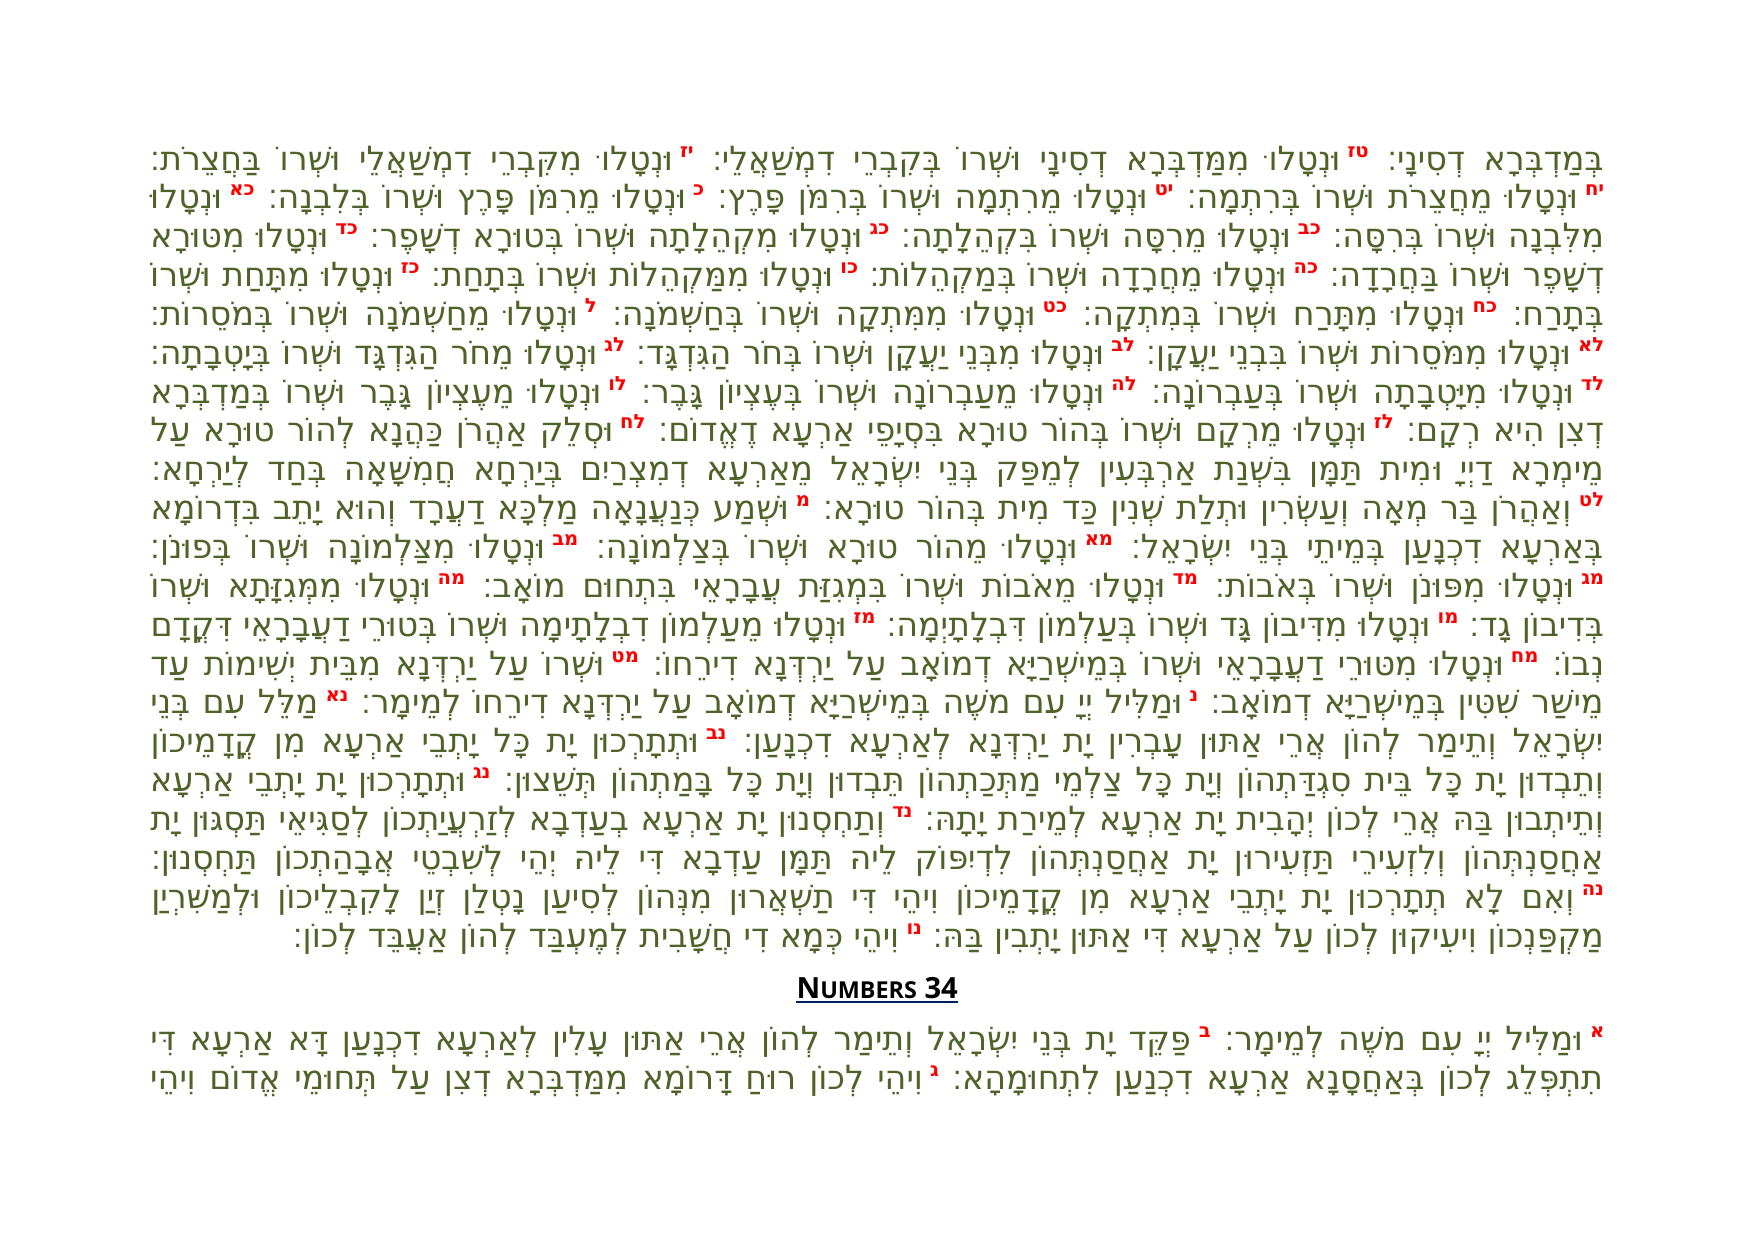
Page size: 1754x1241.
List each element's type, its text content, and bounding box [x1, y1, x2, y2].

text Numbers 34 [150, 967, 1604, 1007]
text בְּמַדְבְּרָא דְסִינָי׃ טז וּנְטָלוּ מִמַּדְבְּרָא דְסִינָי וּשְׁרוֹ בְּקִבְרֵי דִמְשַׁאֲלֵי׃ יז וּנְטָלוּ מִקִּבְרֵי דִמְשַׁאֲלֵי וּשְׁרוֹ בַּחֲצֵרֹת׃ יח וּנְטָלוּ מֵחֲצֵרֹת וּשְׁרוֹ בְּרִתְמָה׃ יט וּנְטָלוּ מֵרִתְמָה וּשְׁרוֹ בְּרִמֹּן פָּרֶץ׃ כ וּנְטָלוּ מֵרִמֹּן פָּרֶץ וּשְׁרוֹ בְּלִבְנָה׃ כא וּנְטָלוּ מִלִּבְנָה וּשְׁרוֹ בְּרִסָּה׃ כב וּנְטָלוּ מֵרִסָּה וּשְׁרוֹ בִּקְהֵלָתָה׃ כג וּנְטָלוּ מִקְהֵלָתָה וּשְׁרוֹ בְּטוּרָא דְשָׁפֶר׃ כד וּנְטָלוּ מִטּוּרָא דְשָׁפֶר וּשְׁרוֹ בַּחֲרָדָה׃ כה וּנְטָלוּ מֵחֲרָדָה וּשְׁרוֹ בְּמַקְהֵלוֹת׃ כו וּנְטָלוּ מִמַּקְהֵלוֹת וּשְׁרוֹ בְּתָחַת׃ כז וּנְטָלוּ מִתָּחַת וּשְׁרוֹ בְּתָרַח׃ כח וּנְטָלוּ מִתָּרַח וּשְׁרוֹ בְּמִתְקָה׃ כט וּנְטָלוּ מִמִּתְקָה וּשְׁרוֹ בְּחַשְׁמֹנָה׃ ל וּנְטָלוּ מֵחַשְׁמֹנָה וּשְׁרוֹ בְּמֹסֵרוֹת׃ לא וּנְטָלוּ מִמֹּסֵרוֹת וּשְׁרוֹ בִּבְנֵי יַעֲקָן׃ לב וּנְטָלוּ מִבְּנֵי יַעֲקָן וּשְׁרוֹ בְּחֹר הַגִּדְגָּד׃ לג וּנְטָלוּ מֵחֹר הַגִּדְגָּד וּשְׁרוֹ בְּיָטְבָתָה׃ לד וּנְטָלוּ מִיָּטְבָתָה וּשְׁרוֹ בְּעַבְרוֹנָה׃ לה וּנְטָלוּ מֵעַבְרוֹנָה וּשְׁרוֹ בְּעֶצְיוֹן גָּבֶר׃ לו וּנְטָלוּ מֵעֶצְיוֹן גָּבֶר וּשְׁרוֹ בְּמַדְבְּרָא דְצִן הִיא רְקָם׃ לז וּנְטָלוּ מֵרְקָם וּשְׁרוֹ בְּהוֹר טוּרָא בִּסְיָפֵי אַרְעָא דֶאֱדוֹם׃ לח וּסְלֵק אַהֲרֹן כַּהֲנָא לְהוֹר טוּרָא עַל מֵימְרָא דַיְיָ וּמִית תַּמָּן בִּשְׁנַת אַרְבְּעִין לְמֵפַּק בְּנֵי יִשְׂרָאֵל מֵאַרְעָא דְמִצְרַיִם בְּיַרְחָא חֲמִשָּׁאָה בְּחַד לְיַרְחָא׃ לט וְאַהֲרֹן בַּר מְאָה וְעַשְׂרִין וּתְלַת שְׁנִין כַּד מִית בְּהוֹר טוּרָא׃ מ וּשְׁמַע כְּנַעֲנָאָה מַלְכָּא דַעֲרָד וְהוּא יָתֵב בִּדְרוֹמָא בְּאַרְעָא דִכְנָעַן בְּמֵיתֵי בְּנֵי יִשְׂרָאֵל׃ מא וּנְטָלוּ מֵהוֹר טוּרָא וּשְׁרוֹ בְּצַלְמוֹנָה׃ מב וּנְטָלוּ מִצַּלְמוֹנָה וּשְׁרוֹ בְּפוּנֹן׃ מג וּנְטָלוּ מִפּוּנֹן וּשְׁרוֹ בְּאֹבוֹת׃ מד וּנְטָלוּ מֵאֹבוֹת וּשְׁרוֹ בִּמְגִזַּת עֲבָרָאֵי בִּתְחוּם מוֹאָב׃ מה וּנְטָלוּ מִמְּגִזָּתָא וּשְׁרוֹ בְּדִיבוֹן גָד׃ מו וּנְטָלוּ מִדִּיבוֹן גָּד וּשְׁרוֹ בְּעַלְמוֹן דִּבְלָתָיְמָה׃ מז וּנְטָלוּ מֵעַלְמוֹן דִבְלָתָימָה וּשְׁרוֹ בְּטוּרֵי דַעֲבָרָאֵי דִּקֳדָם נְבוֹ׃ מח וּנְטָלוּ מִטּוּרֵי דַעֲבָרָאֵי וּשְׁרוֹ בְּמֵישְׁרַיָּא דְמוֹאָב עַל יַרְדְּנָא דִירֵחוֹ׃ מט וּשְׁרוֹ עַל יַרְדְּנָא מִבֵּית יְשִׁימוֹת עַד מֵישַׁר שִׁטִּין בְּמֵישְׁרַיָּא דְמוֹאָב׃ נ וּמַלִּיל יְיָ עִם משֶׁה בְּמֵישְׁרַיָּא דְמוֹאָב עַל יַרְדְּנָא דִירֵחוֹ לְמֵימָר׃ נא מַלֵּל עִם בְּנֵי יִשְׂרָאֵל וְתֵימַר לְהוֹן אֲרֵי אַתּוּן עָבְרִין יָת יַרְדְּנָא לְאַרְעָא דִכְנָעַן׃ נב וּתְתָרְכוּן יָת כָּל יָתְבֵי אַרְעָא מִן קֳדָמֵיכוֹן וְתֵבְדוּן יָת כָּל בֵּית סִגְדַּתְהוֹן וְיָת כָּל צַלְמֵי מַתְּכַתְהוֹן תֵּבְדוּן וְיָת כָּל בָּמַתְהוֹן תְּשֵׁצוּן׃ נג וּתְתָרְכוּן יָת יָתְבֵי אַרְעָא וְתֵיתְבוּן בַּהּ אֲרֵי לְכוֹן יְהָבִית יָת אַרְעָא לְמֵירַת יָתָהּ׃ נד וְתַחְסְנוּן יָת אַרְעָא בְעַדְבָא לְזַרְעֲיַתְכוֹן לְסַגִּיאֵי תַּסְגּוּן יָת אַחֲסַנְתְּהוֹן וְלִזְעִירֵי תַּזְעִירוּן יָת אַחֲסַנְתְּהוֹן לִדְיִפּוֹק לֵיהּ תַּמָּן עַדְבָא דִּי לֵיהּ יְהֵי לְשִׁבְטֵי אֲבָהַתְכוֹן תַּחְסְנוּן׃ נה וְאִם לָא תְתָרְכוּן יָת יָתְבֵי אַרְעָא מִן קֳדָמֵיכוֹן וִיהֵי דִּי תַשְׁאֲרוּן מִנְּהוֹן לְסִיעַן נָטְלַן זְיַן לָקִבְלֵיכוֹן וּלְמַשִּׁרְיַן מַקְפַּנְכוֹן וִיעִיקוּן לְכוֹן עַל אַרְעָא דִּי אַתּוּן יָתְבִין בַּהּ׃ נו וִיהֵי כְּמָא דִי חֲשָׁבִית לְמֶעְבַּד לְהוֹן אַעֲבֵּד לְכוֹן׃ [150, 139, 1604, 955]
text א וּמַלִּיל יְיָ עִם משֶׁה לְמֵימָר׃ ב פַּקֵּד יָת בְּנֵי יִשְׂרָאֵל וְתֵימַר לְהוֹן אֲרֵי אַתּוּן עָלִין לְאַרְעָא דִכְנָעַן דָּא אַרְעָא דִּי תִתְפְּלֵג לְכוֹן בְּאַחֲסָנָא אַרְעָא דִכְנַעַן לִתְחוּמָהָא׃ ג וִיהֵי לְכוֹן רוּחַ דָּרוֹמָא מִמַּדְבְּרָא דְצִן עַל תְּחוּמֵי אֱדוֹם וִיהֵי [150, 1019, 1604, 1097]
